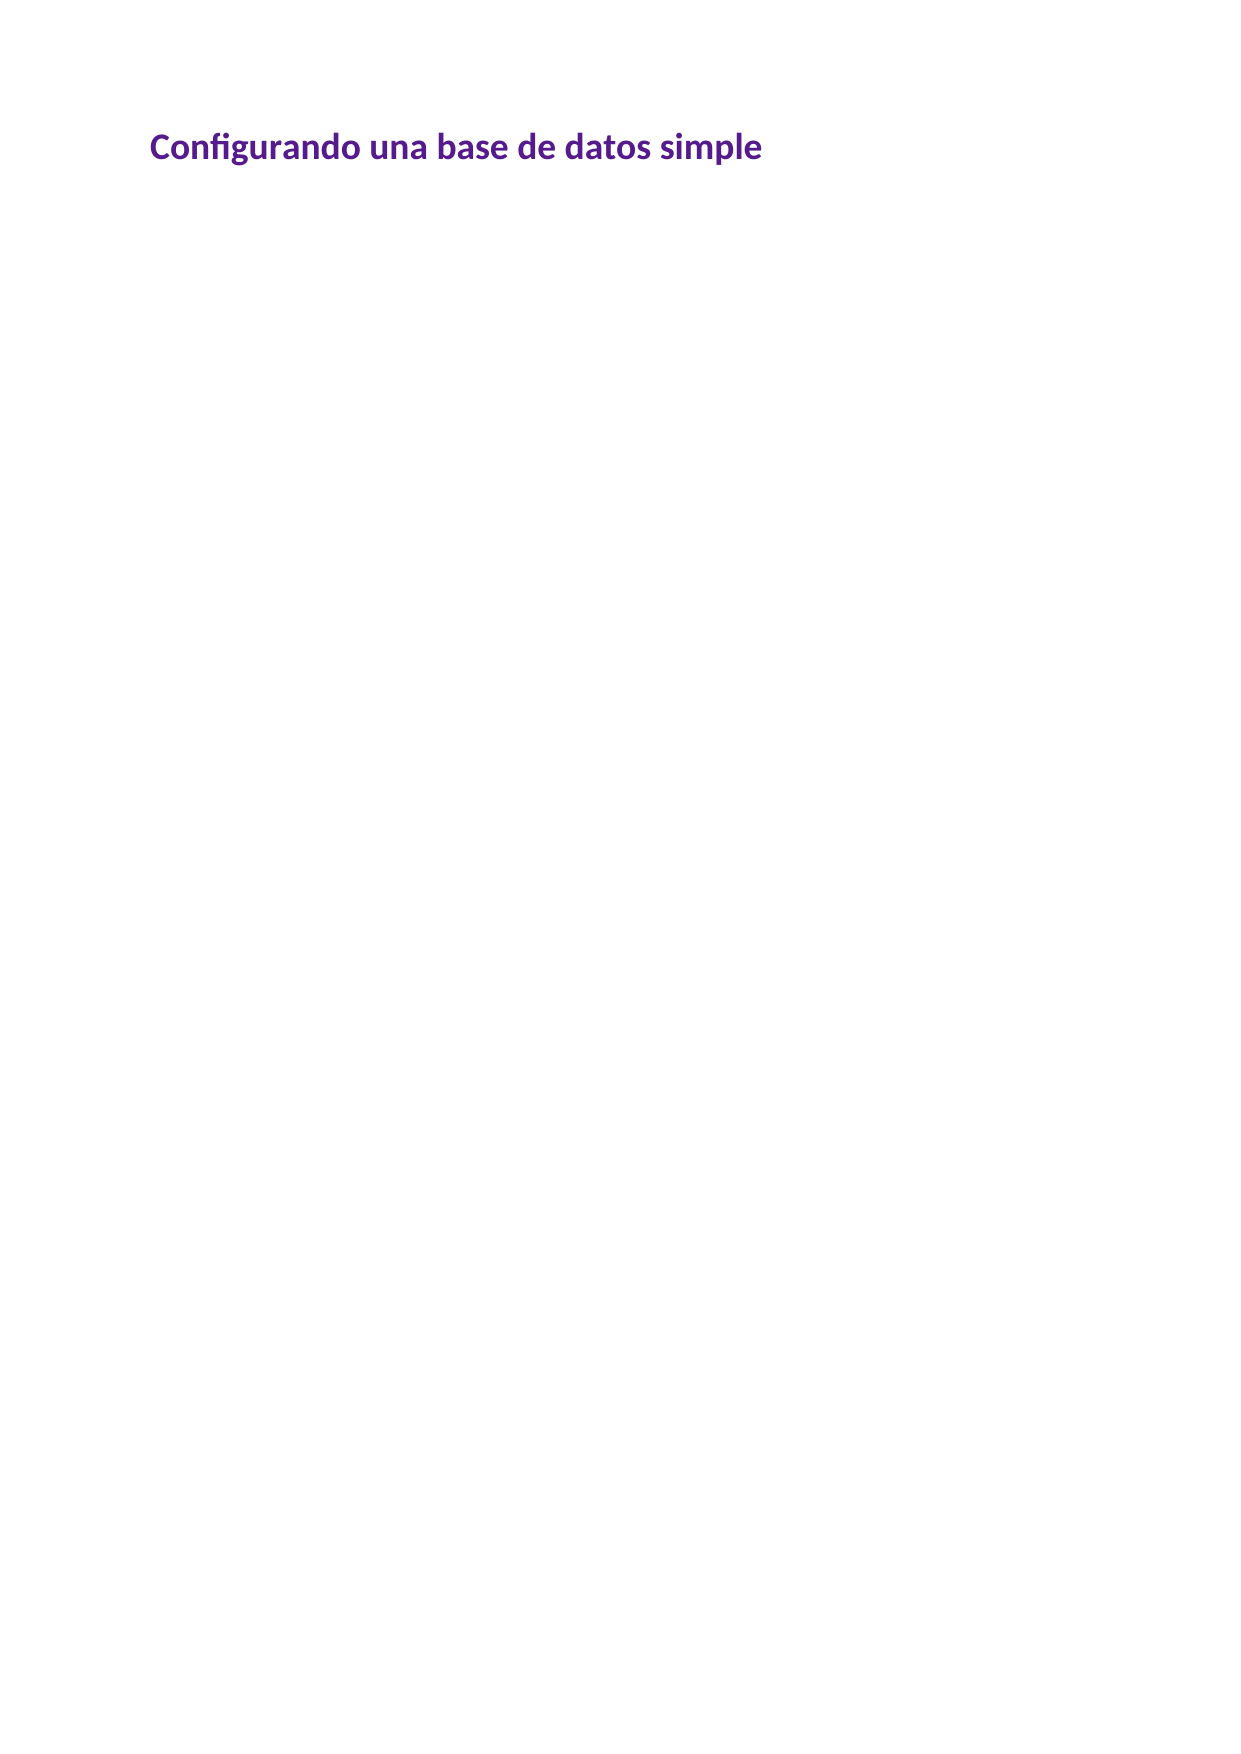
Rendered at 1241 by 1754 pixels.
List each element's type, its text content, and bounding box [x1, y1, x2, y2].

subtitle Configurando una base de datos simple [150, 123, 1090, 169]
